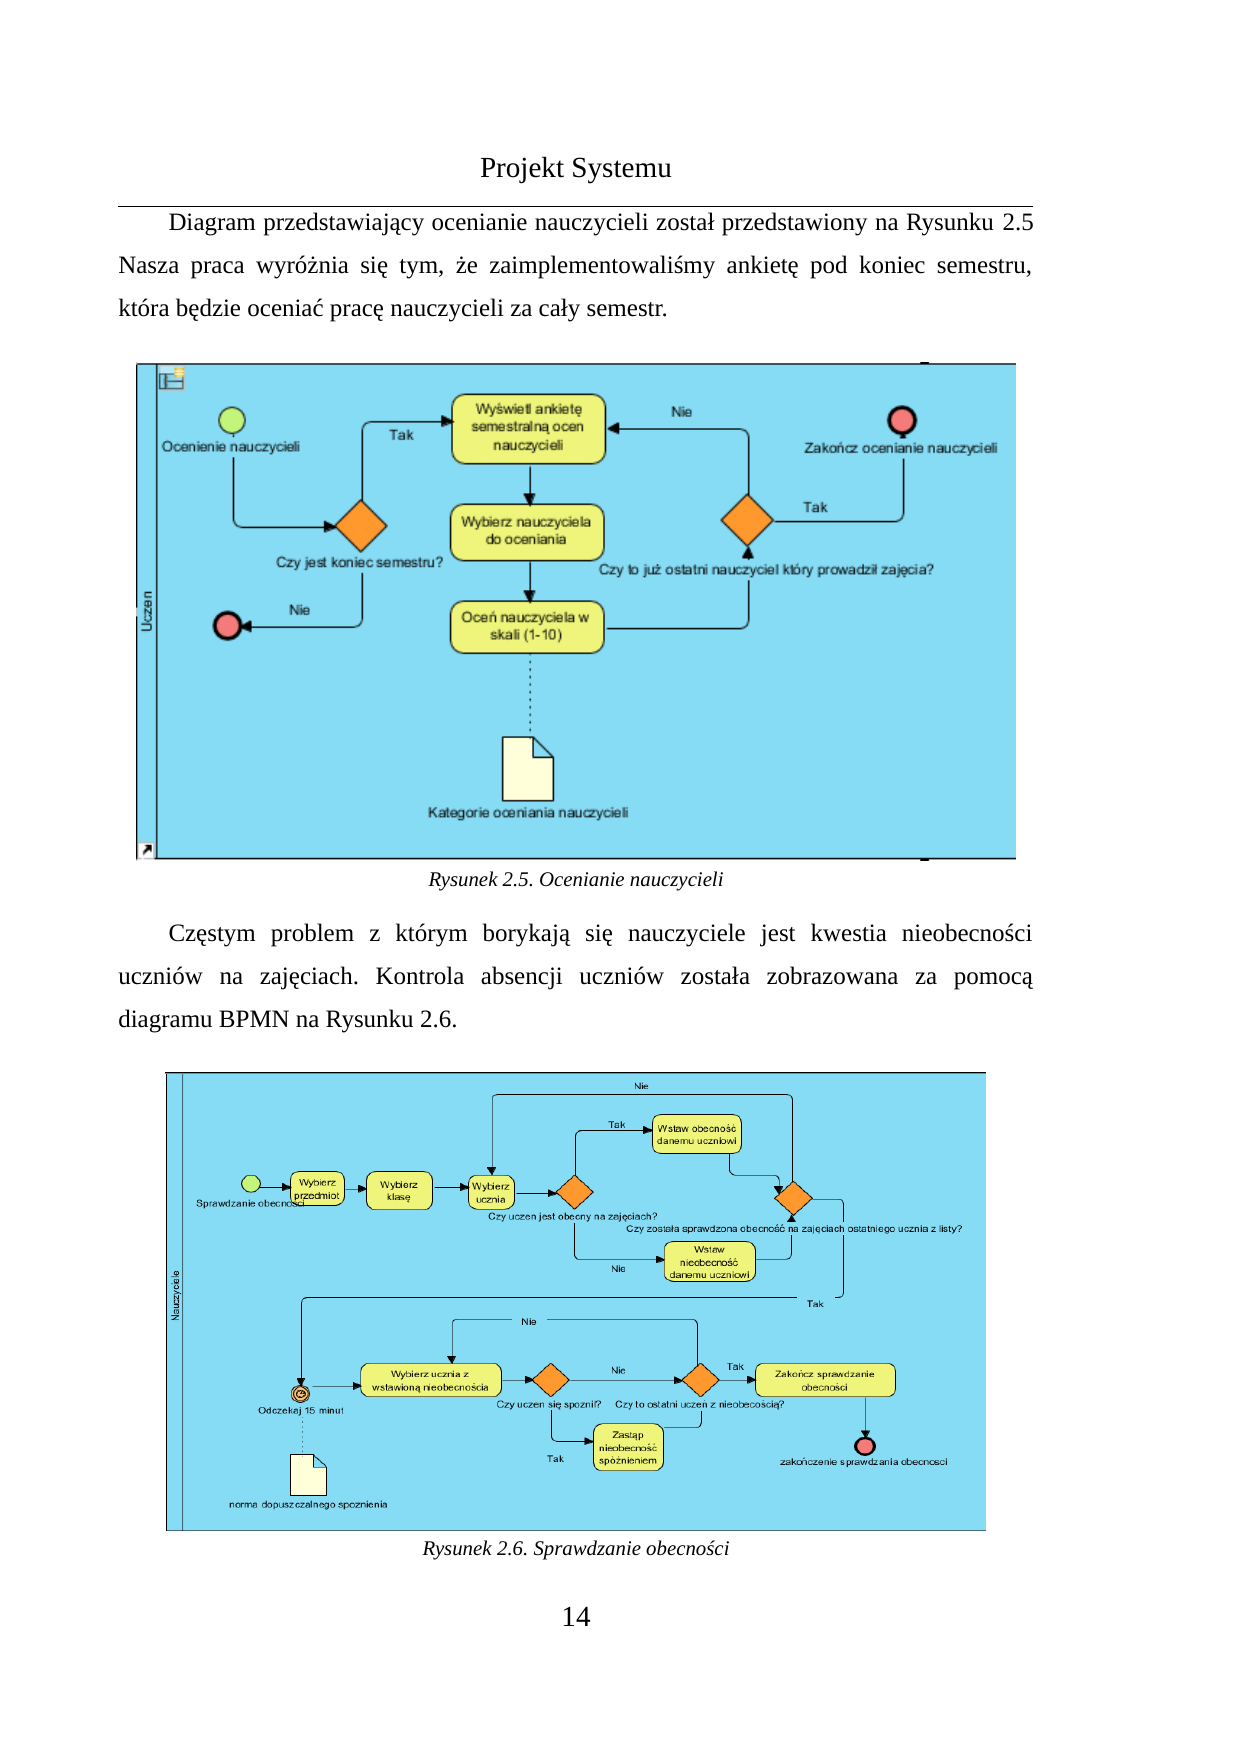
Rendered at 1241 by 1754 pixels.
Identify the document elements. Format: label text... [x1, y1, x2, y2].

text Częstym problem z którym borykają się nauczyciele jest kwestia nieobecności uczniów na zajęciach. Kontrola absencji uczniów została zobrazowana za pomocą diagramu BPMN na Rysunku 2.6. [118, 918, 1033, 1033]
picture [166, 1072, 985, 1530]
text Diagram przedstawiający ocenianie nauczycieli został przedstawiony na Rysunku 2.5 Nasza praca wyróżnia się tym, że zaimplementowaliśmy ankietę pod koniec semestru, która będzie oceniać pracę nauczycieli za cały semestr. [118, 207, 1033, 322]
text Rysunek 2.5. Ocenianie nauczycieli [134, 360, 1017, 891]
picture [136, 362, 1015, 861]
text Rysunek 2.6. Sprawdzanie obecności [165, 1071, 987, 1560]
